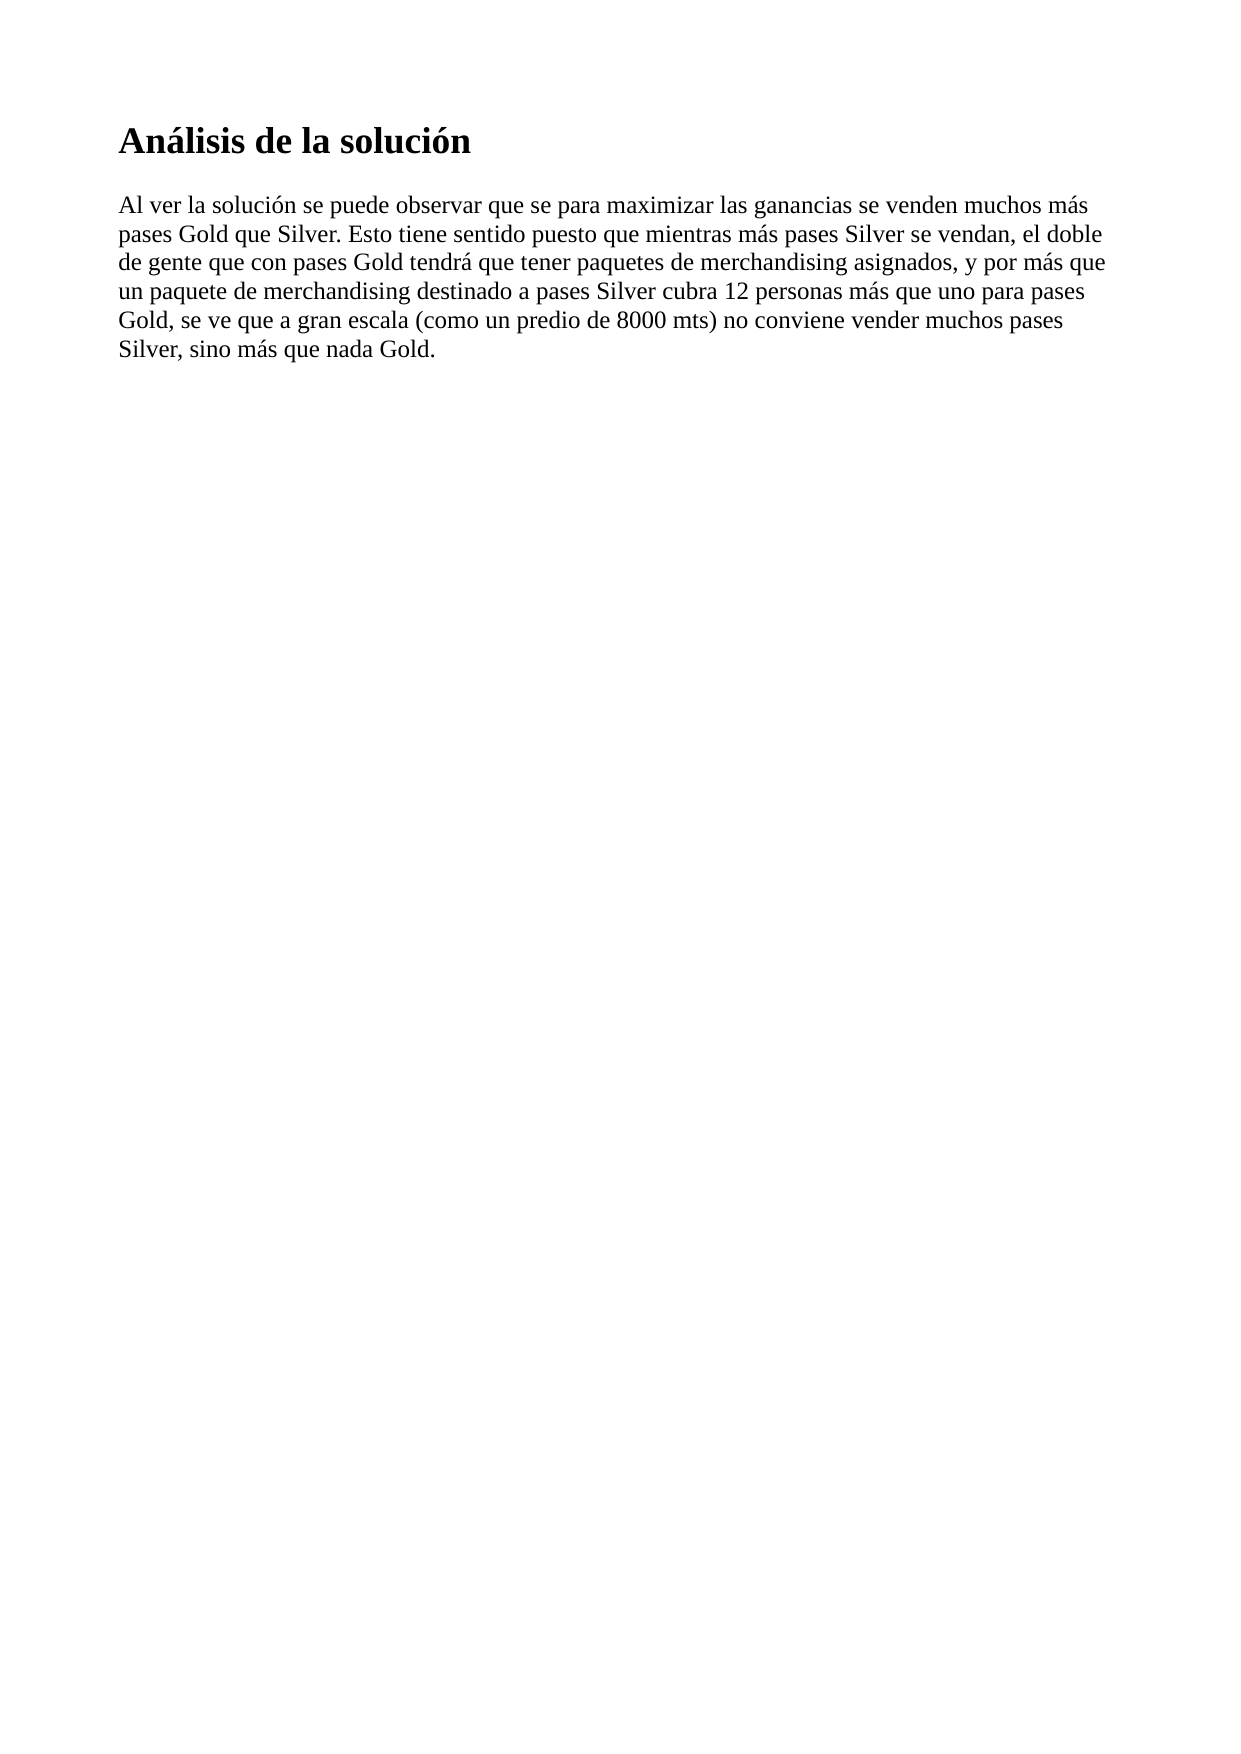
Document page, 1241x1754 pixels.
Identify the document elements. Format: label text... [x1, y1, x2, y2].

text Análisis de la solución [118, 118, 1122, 161]
text Al ver la solución se puede observar que se para maximizar las ganancias se venden muchos más pases Gold que Silver. Esto tiene sentido puesto que mientras más pases Silver se vendan, el doble de gente que con pases Gold tendrá que tener paquetes de merchandising asignados, y por más que un paquete de merchandising destinado a pases Silver cubra 12 personas más que uno para pases Gold, se ve que a gran escala (como un predio de 8000 mts) no conviene vender muchos pases Silver, sino más que nada Gold. [118, 190, 1122, 362]
